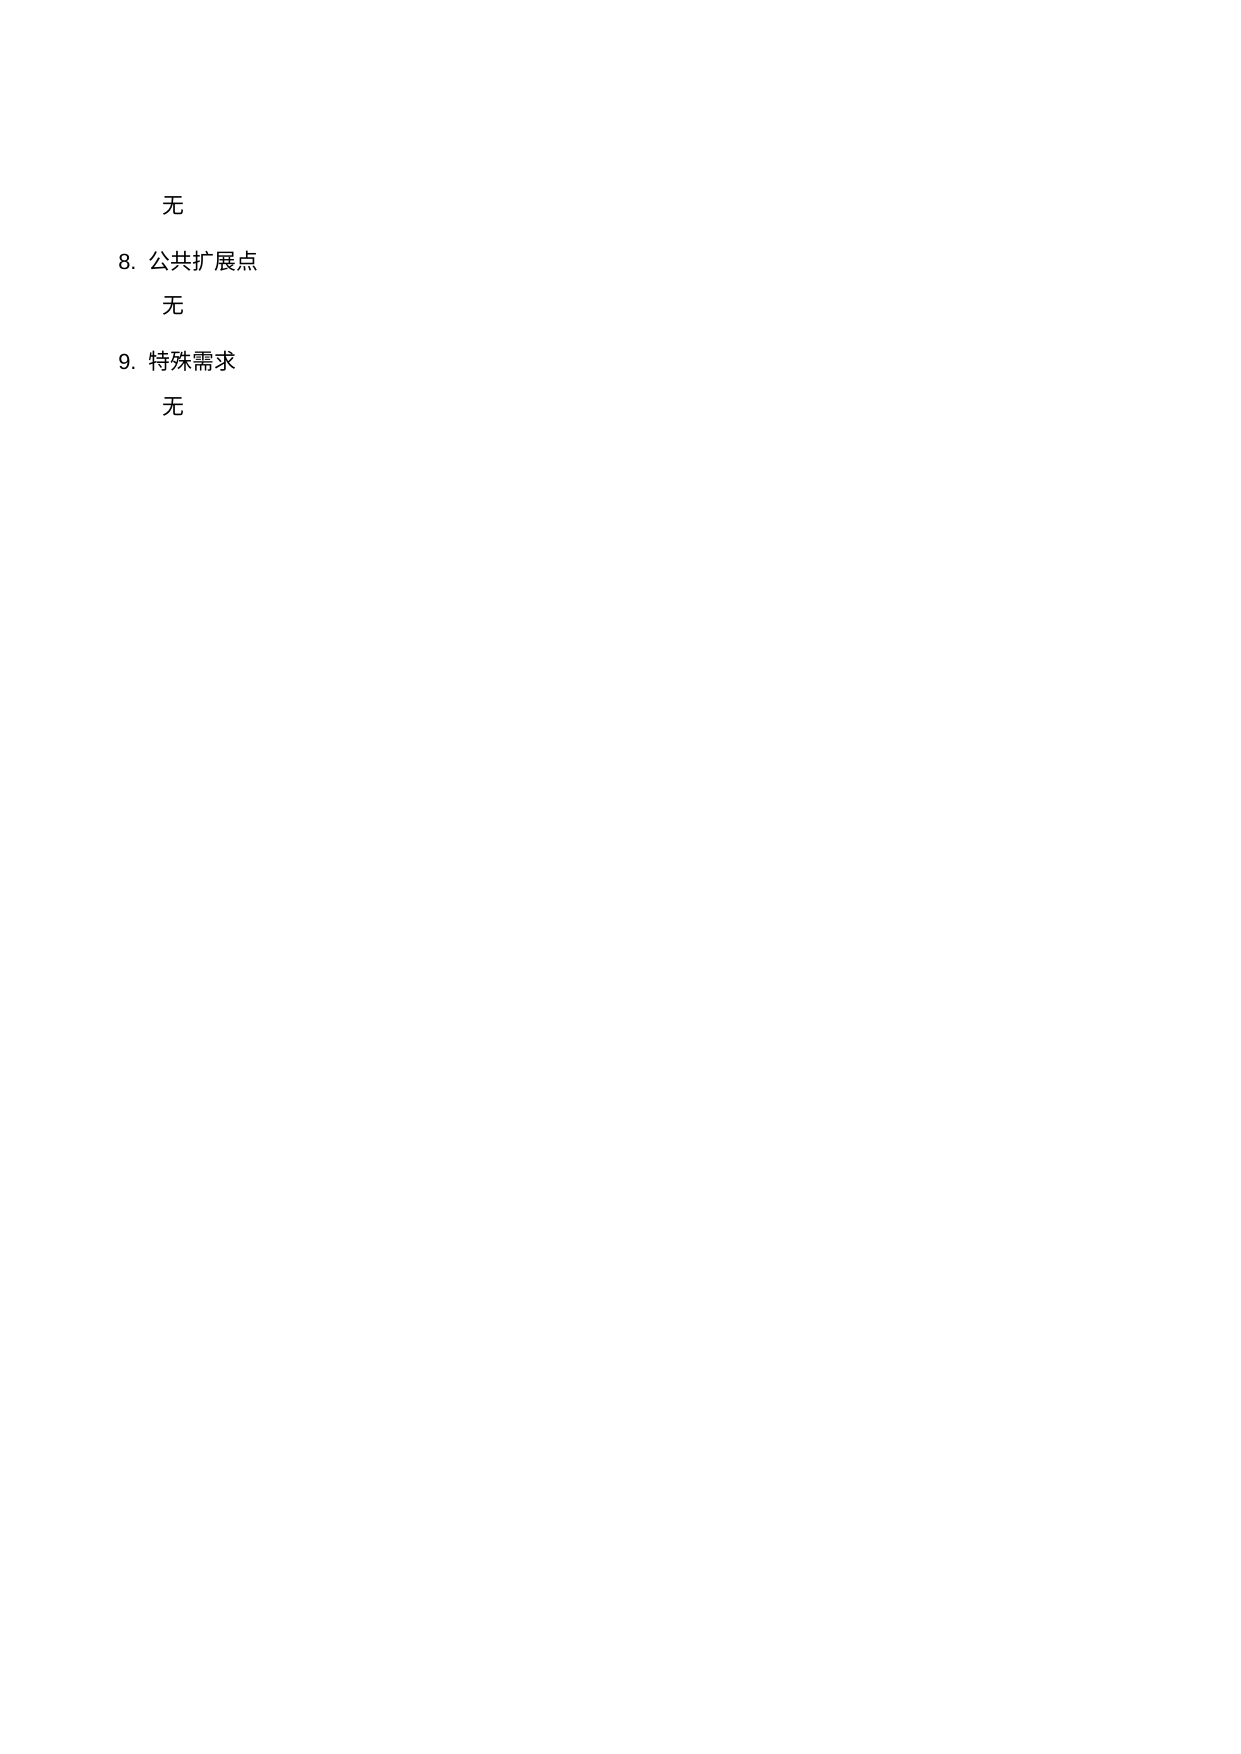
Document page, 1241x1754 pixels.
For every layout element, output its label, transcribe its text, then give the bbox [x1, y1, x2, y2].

subtitle 公共扩展点 [118, 244, 1122, 275]
subtitle 特殊需求 [118, 344, 1122, 376]
text 无 [118, 288, 1122, 320]
text 无 [118, 389, 1122, 420]
text 无 [118, 188, 1122, 219]
